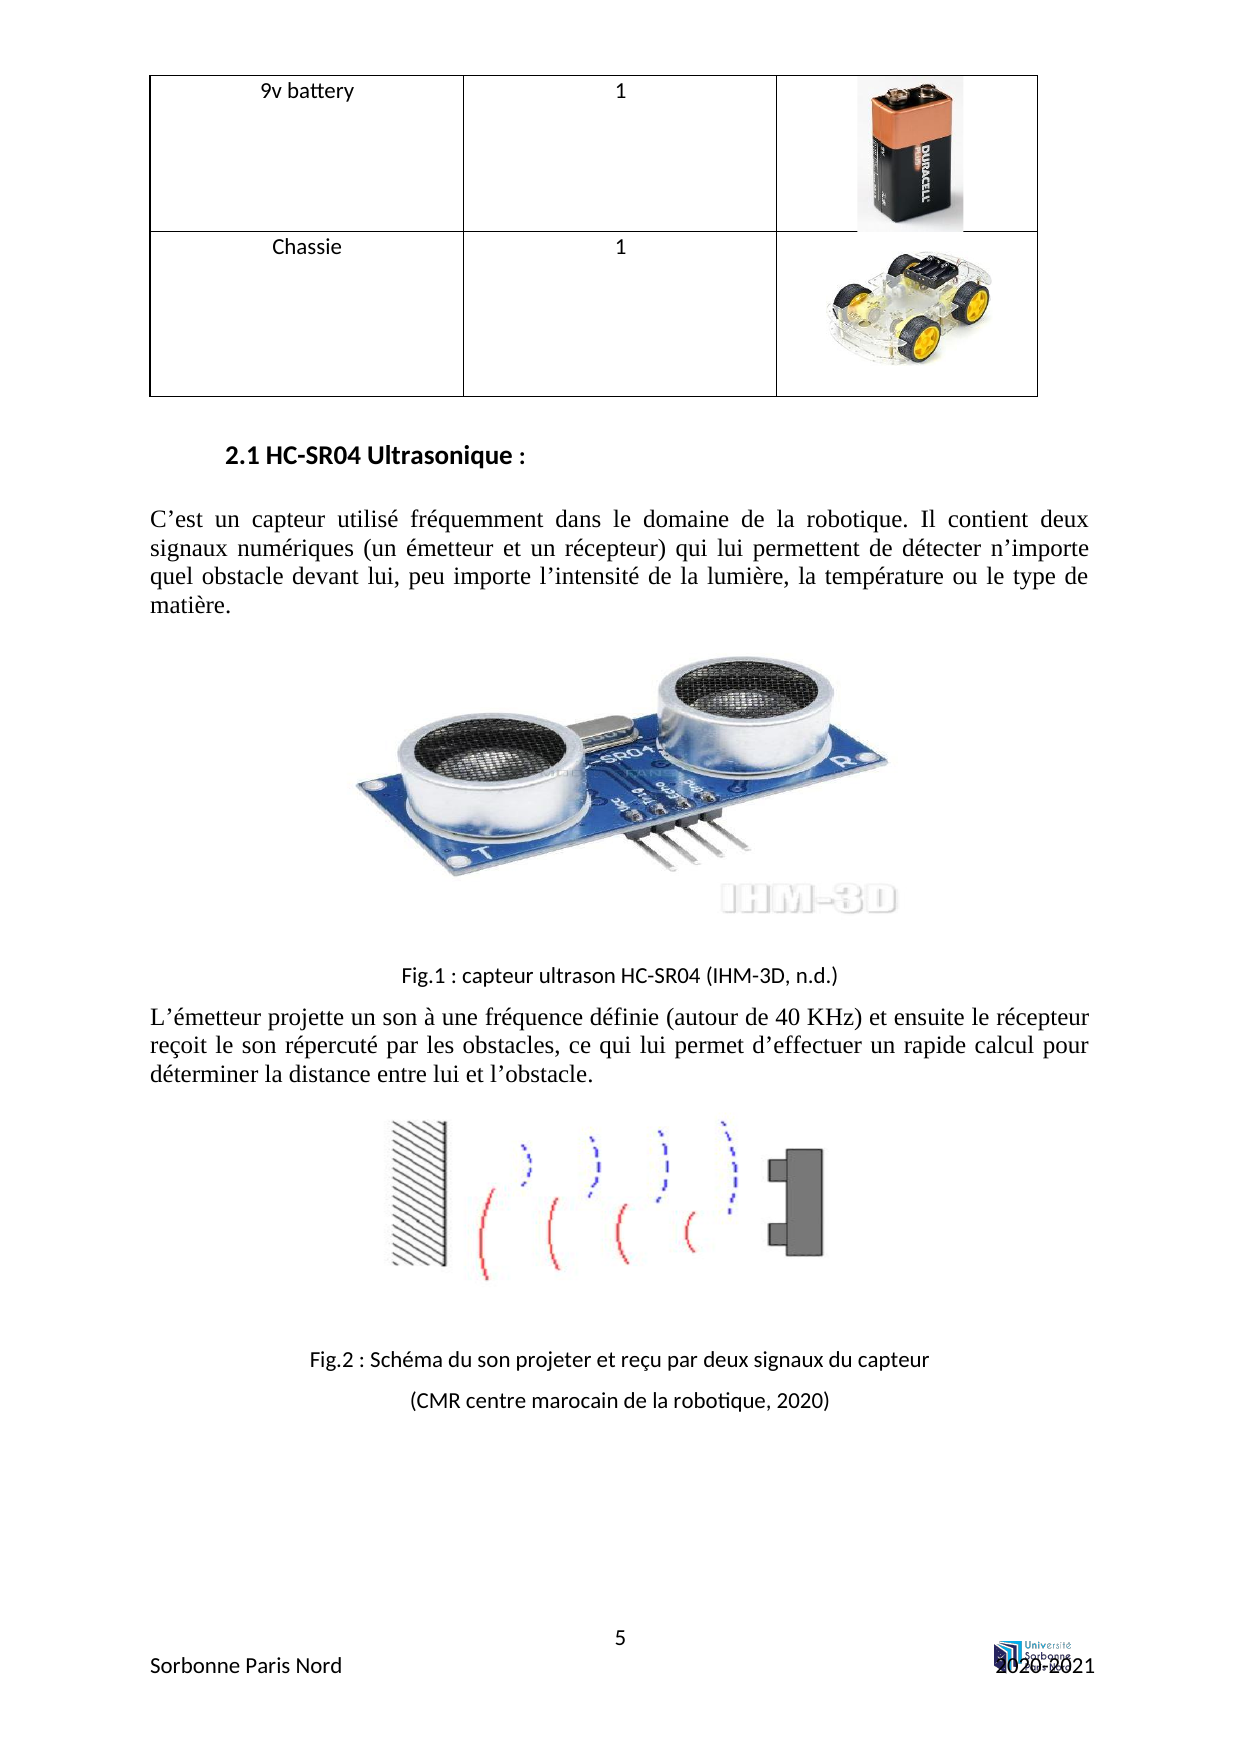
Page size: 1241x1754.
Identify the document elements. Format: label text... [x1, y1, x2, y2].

picture [857, 76, 964, 232]
table_cell Chassie [151, 232, 463, 396]
table_cell [777, 76, 857, 231]
picture [826, 251, 993, 366]
text Fig.2 : Schéma du son projeter et reçu par deux signaux du capteur [150, 1345, 1090, 1373]
text (CMR centre marocain de la robotique, 2020) [150, 1386, 1090, 1414]
table_cell 1 [464, 76, 776, 231]
text L’émetteur projette un son à une fréquence définie (autour de 40 KHz) et ensuite le récepteur reçoit le son répercuté par les obstacles, ce qui lui permet d’effectuer un rapide calcul pour déterminer la distance entre lui et l’obstacle. [150, 1002, 1090, 1088]
picture [329, 631, 910, 920]
text C’est un capteur utilisé fréquemment dans le domaine de la robotique. Il contient deux signaux numériques (un émetteur et un récepteur) qui lui permettent de détecter n’importe quel obstacle devant lui, peu importe l’intensité de la lumière, la température ou le type de matière. [150, 504, 1090, 619]
picture [354, 1103, 885, 1292]
table_cell 9v battery [151, 76, 463, 231]
picture [973, 1622, 1091, 1691]
table_cell [964, 76, 1037, 231]
table_cell [777, 232, 1037, 396]
table_cell 1 [464, 232, 776, 396]
list 2.1 HC-SR04 Ultrasonique : [150, 438, 1090, 471]
text Fig.1 : capteur ultrason HC-SR04 (IHM-3D, n.d.) [150, 961, 1090, 989]
